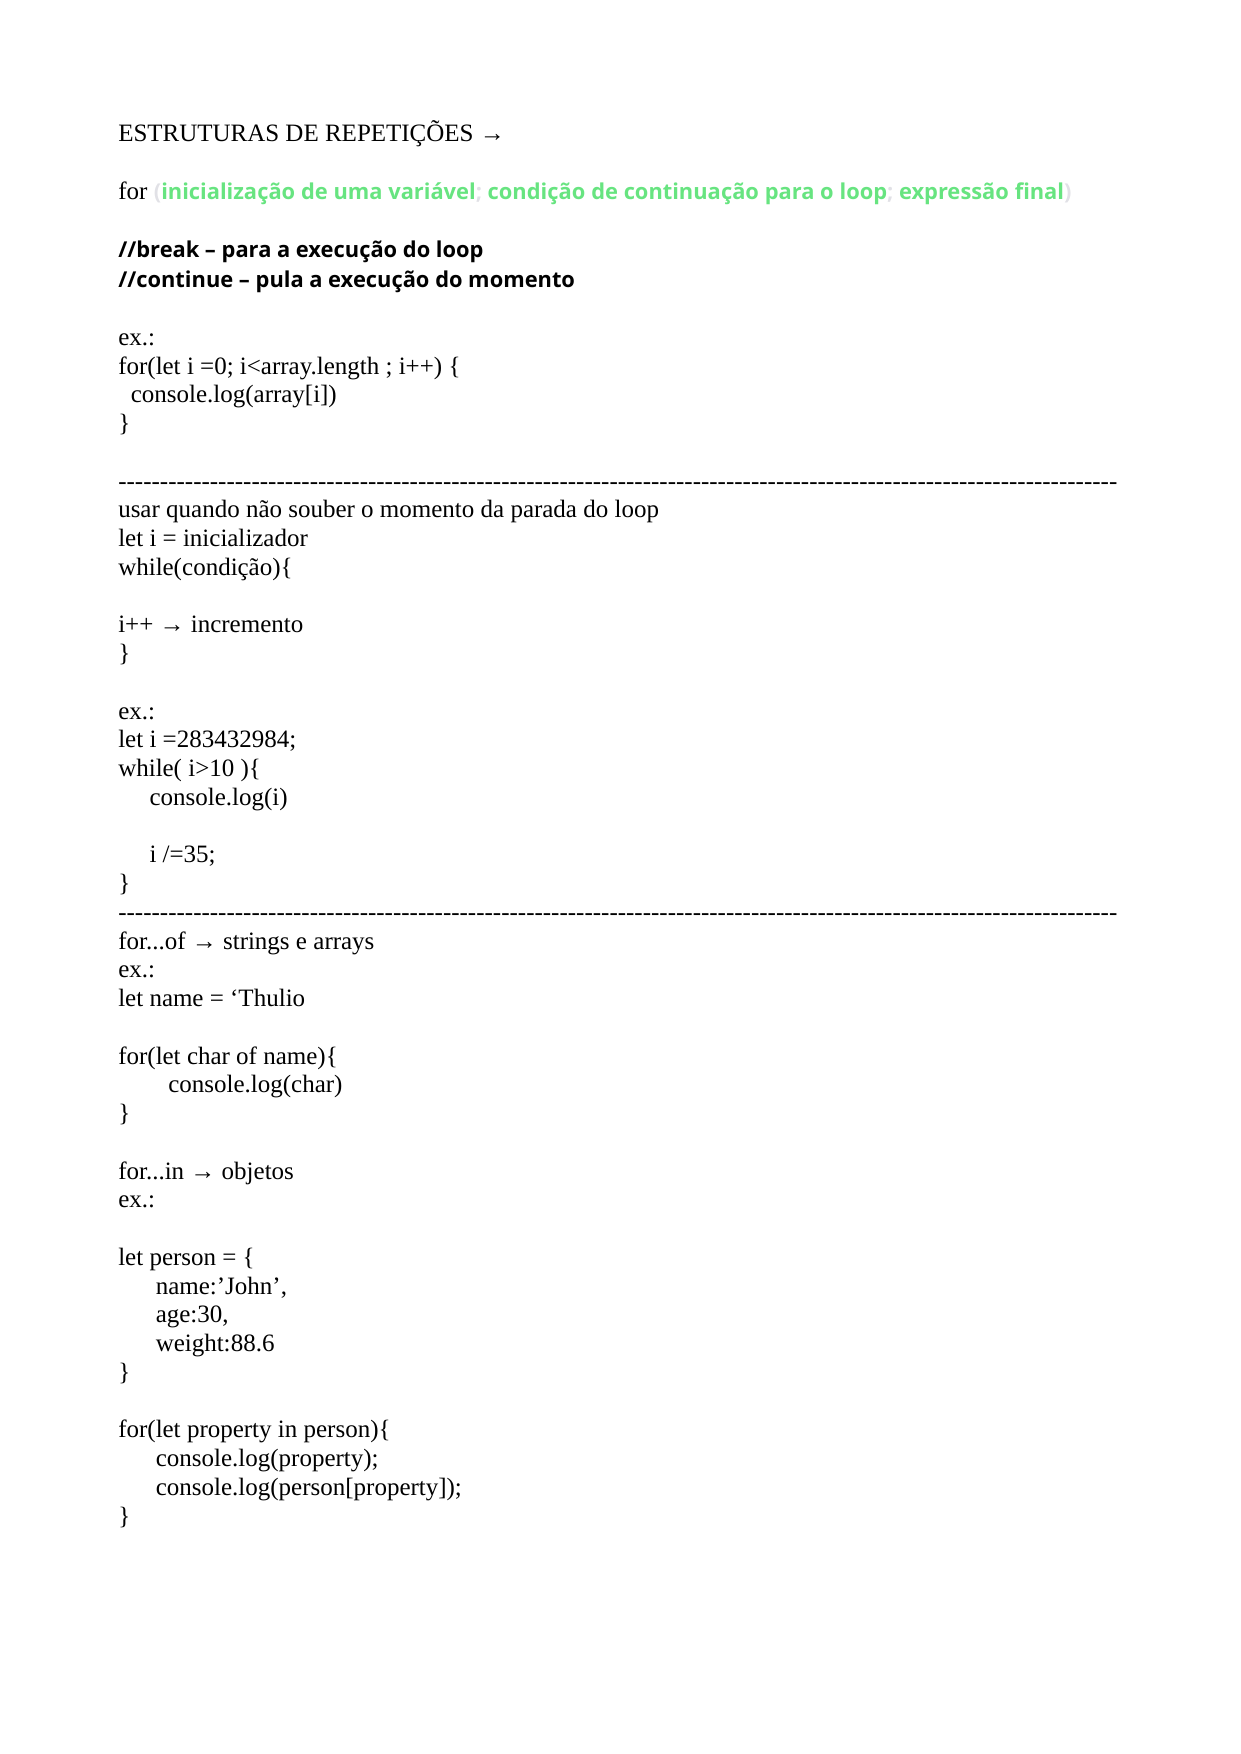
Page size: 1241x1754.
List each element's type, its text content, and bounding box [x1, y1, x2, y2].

text usar quando não souber o momento da parada do loop [118, 494, 1122, 523]
text for...of → strings e arrays [118, 926, 1122, 954]
text ------------------------------------------------------------------------------------------------------------------------ [118, 897, 1122, 926]
text let person = { [118, 1242, 1122, 1271]
text while( i>10 ){ [118, 753, 1122, 782]
text } [118, 1501, 1122, 1529]
text console.log(array[i]) [118, 379, 1122, 408]
text for(let char of name){ [118, 1041, 1122, 1069]
text } [118, 1357, 1122, 1386]
text ------------------------------------------------------------------------------------------------------------------------ [118, 466, 1122, 494]
text } [118, 868, 1122, 897]
text weight:88.6 [118, 1328, 1122, 1357]
text } [118, 638, 1122, 667]
text console.log(char) [118, 1069, 1122, 1098]
text ex.: [118, 696, 1122, 724]
text for (inicialização de uma variável; condição de continuação para o loop; expressão final) [118, 176, 1122, 205]
text name:’John’, [118, 1271, 1122, 1299]
text ex.: [118, 322, 1122, 351]
text ESTRUTURAS DE REPETIÇÕES → [118, 118, 1122, 147]
text ex.: [118, 954, 1122, 983]
text //continue – pula a execução do momento [118, 263, 1122, 293]
text while(condição){ [118, 552, 1122, 581]
text ex.: [118, 1184, 1122, 1213]
text console.log(i) [118, 782, 1122, 811]
text for(let property in person){ [118, 1414, 1122, 1443]
text } [118, 408, 1122, 437]
text let i = inicializador [118, 523, 1122, 552]
text for(let i =0; i<array.length ; i++) { [118, 351, 1122, 379]
text console.log(person[property]); [118, 1472, 1122, 1501]
text } [118, 1098, 1122, 1127]
text let name = ‘Thulio [118, 983, 1122, 1012]
text for...in → objetos [118, 1156, 1122, 1184]
text console.log(property); [118, 1443, 1122, 1472]
text i /=35; [118, 839, 1122, 868]
text age:30, [118, 1299, 1122, 1328]
text //break – para a execução do loop [118, 234, 1122, 263]
text i++ → incremento [118, 609, 1122, 638]
text let i =283432984; [118, 724, 1122, 753]
